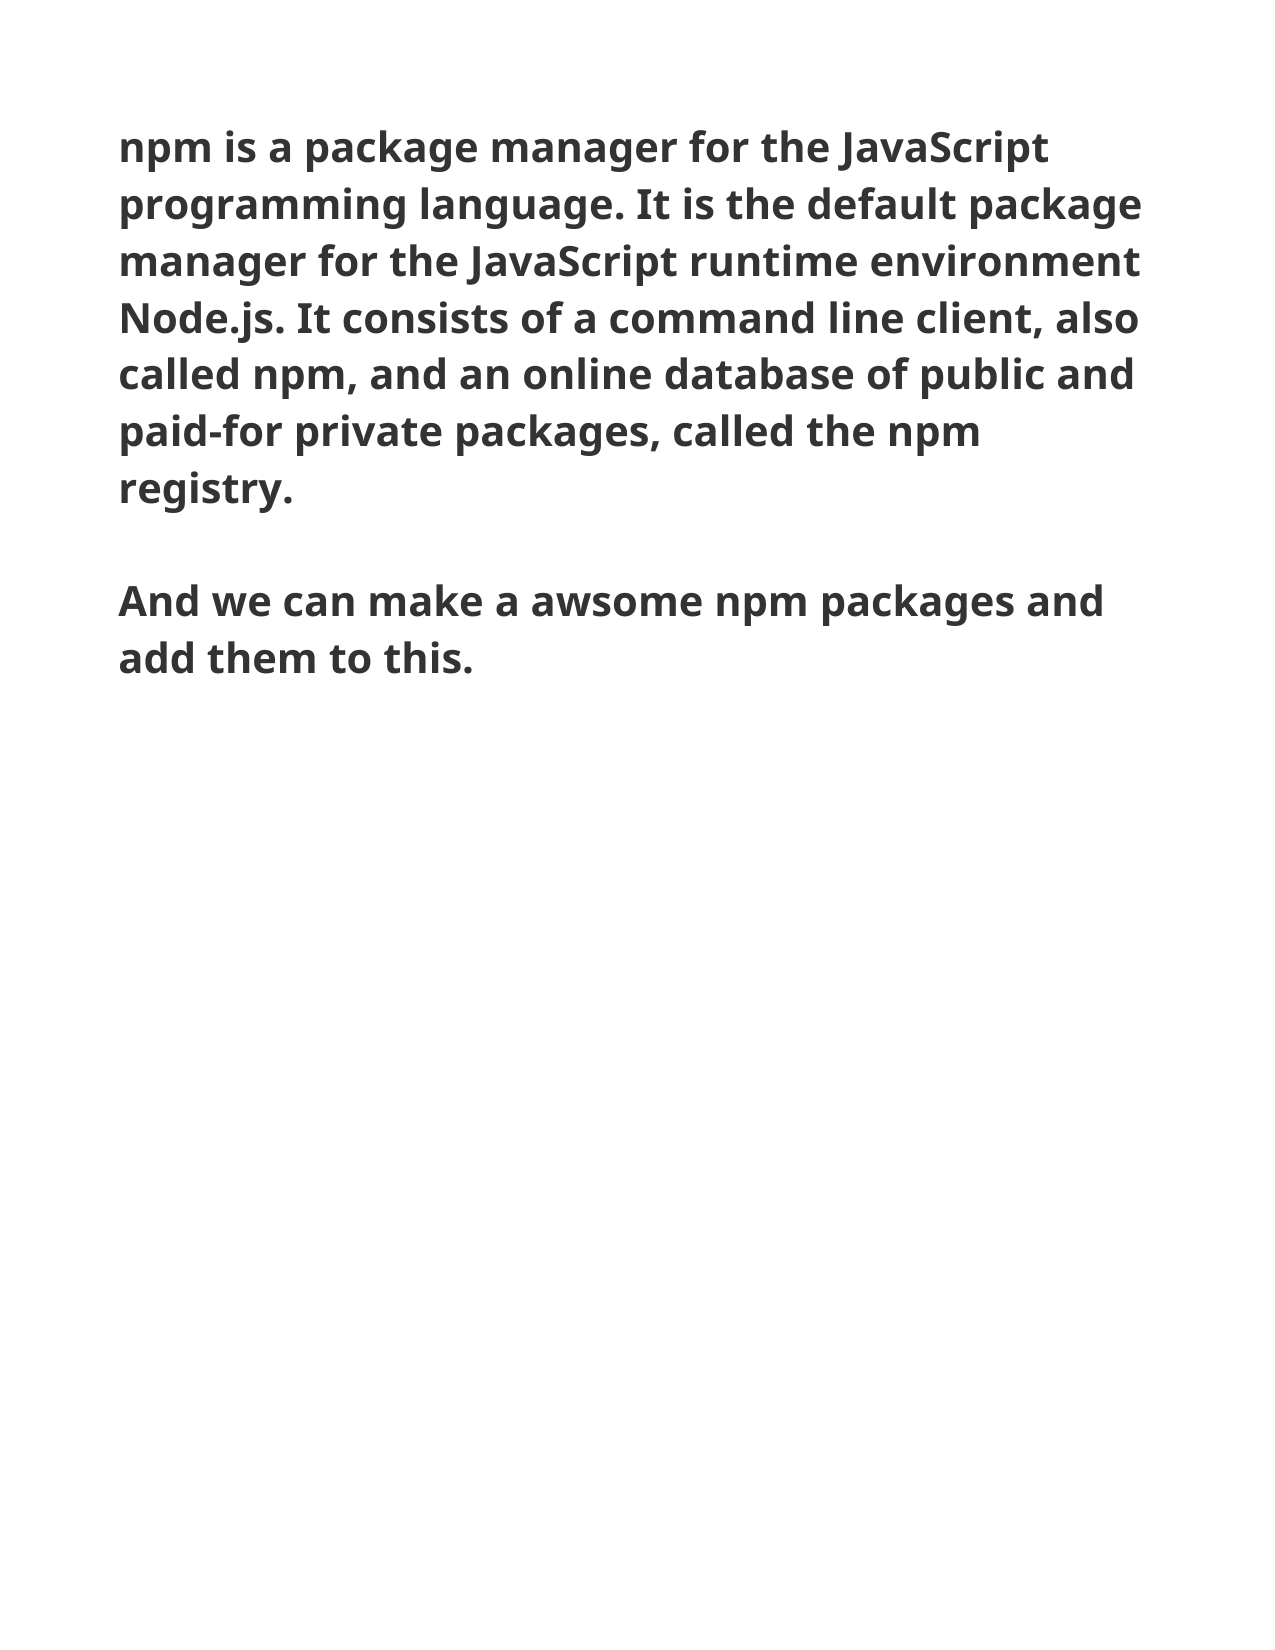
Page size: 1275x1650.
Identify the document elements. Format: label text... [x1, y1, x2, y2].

text npm is a package manager for the JavaScript programming language. It is the default package manager for the JavaScript runtime environment Node.js. It consists of a command line client, also called npm, and an online database of public and paid-for private packages, called the npm registry. [118, 118, 1157, 516]
text And we can make a awsome npm packages and add them to this. [118, 572, 1157, 686]
